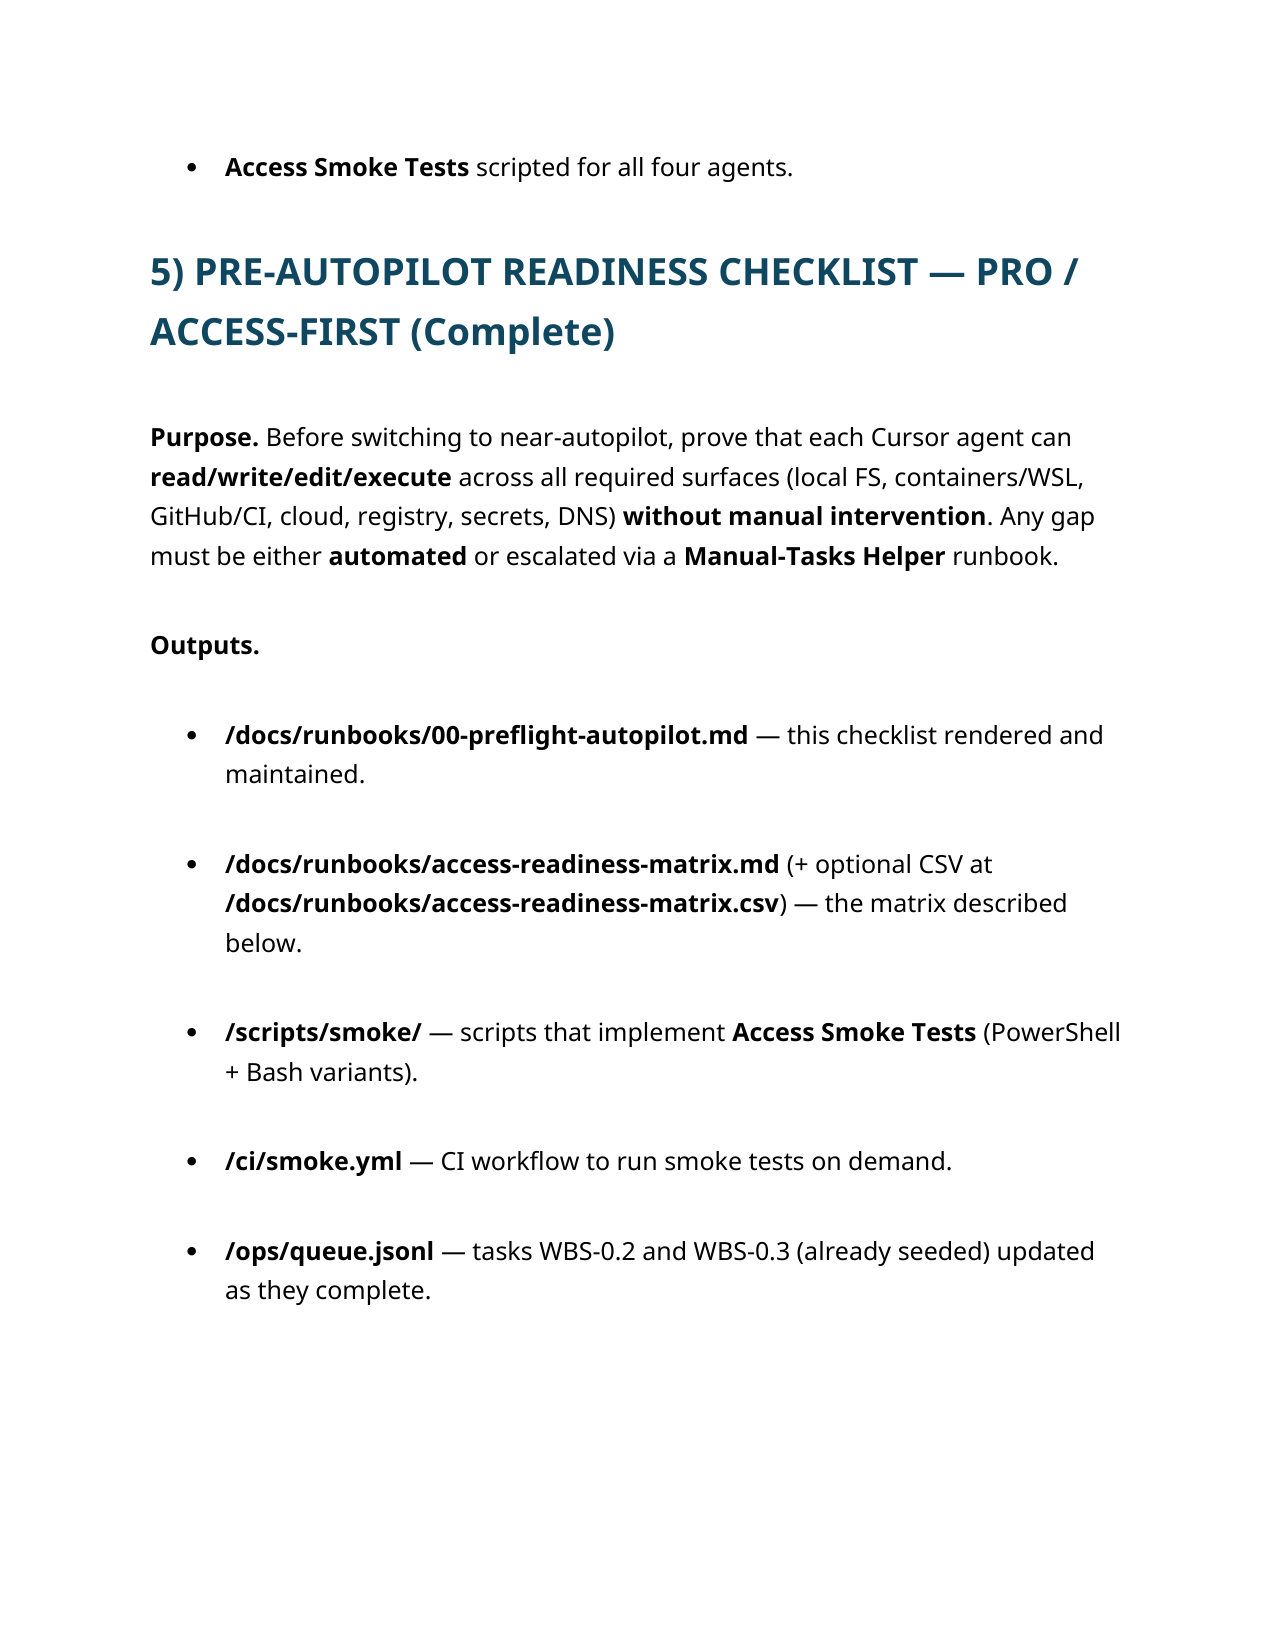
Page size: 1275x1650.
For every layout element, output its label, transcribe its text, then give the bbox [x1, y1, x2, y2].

list Access Smoke Tests scripted for all four agents. [187, 150, 1125, 184]
text Purpose. Before switching to near‑autopilot, prove that each Cursor agent can read/write/edit/execute across all required surfaces (local FS, containers/WSL, GitHub/CI, cloud, registry, secrets, DNS) without manual intervention. Any gap must be either automated or escalated via a Manual‑Tasks Helper runbook. [150, 420, 1125, 573]
subtitle 5) PRE‑AUTOPILOT READINESS CHECKLIST — PRO / ACCESS‑FIRST (Complete) [150, 246, 1125, 356]
list /ci/smoke.yml — CI workflow to run smoke tests on demand. [187, 1144, 1125, 1178]
list /docs/runbooks/access-readiness-matrix.md (+ optional CSV at /docs/runbooks/access-readiness-matrix.csv) — the matrix described below. [187, 846, 1125, 959]
text Outputs. [150, 628, 1125, 662]
list /scripts/smoke/ — scripts that implement Access Smoke Tests (PowerShell + Bash variants). [187, 1015, 1125, 1088]
list /docs/runbooks/00-preflight-autopilot.md — this checklist rendered and maintained. [187, 717, 1125, 791]
list /ops/queue.jsonl — tasks WBS‑0.2 and WBS‑0.3 (already seeded) updated as they complete. [187, 1233, 1125, 1307]
